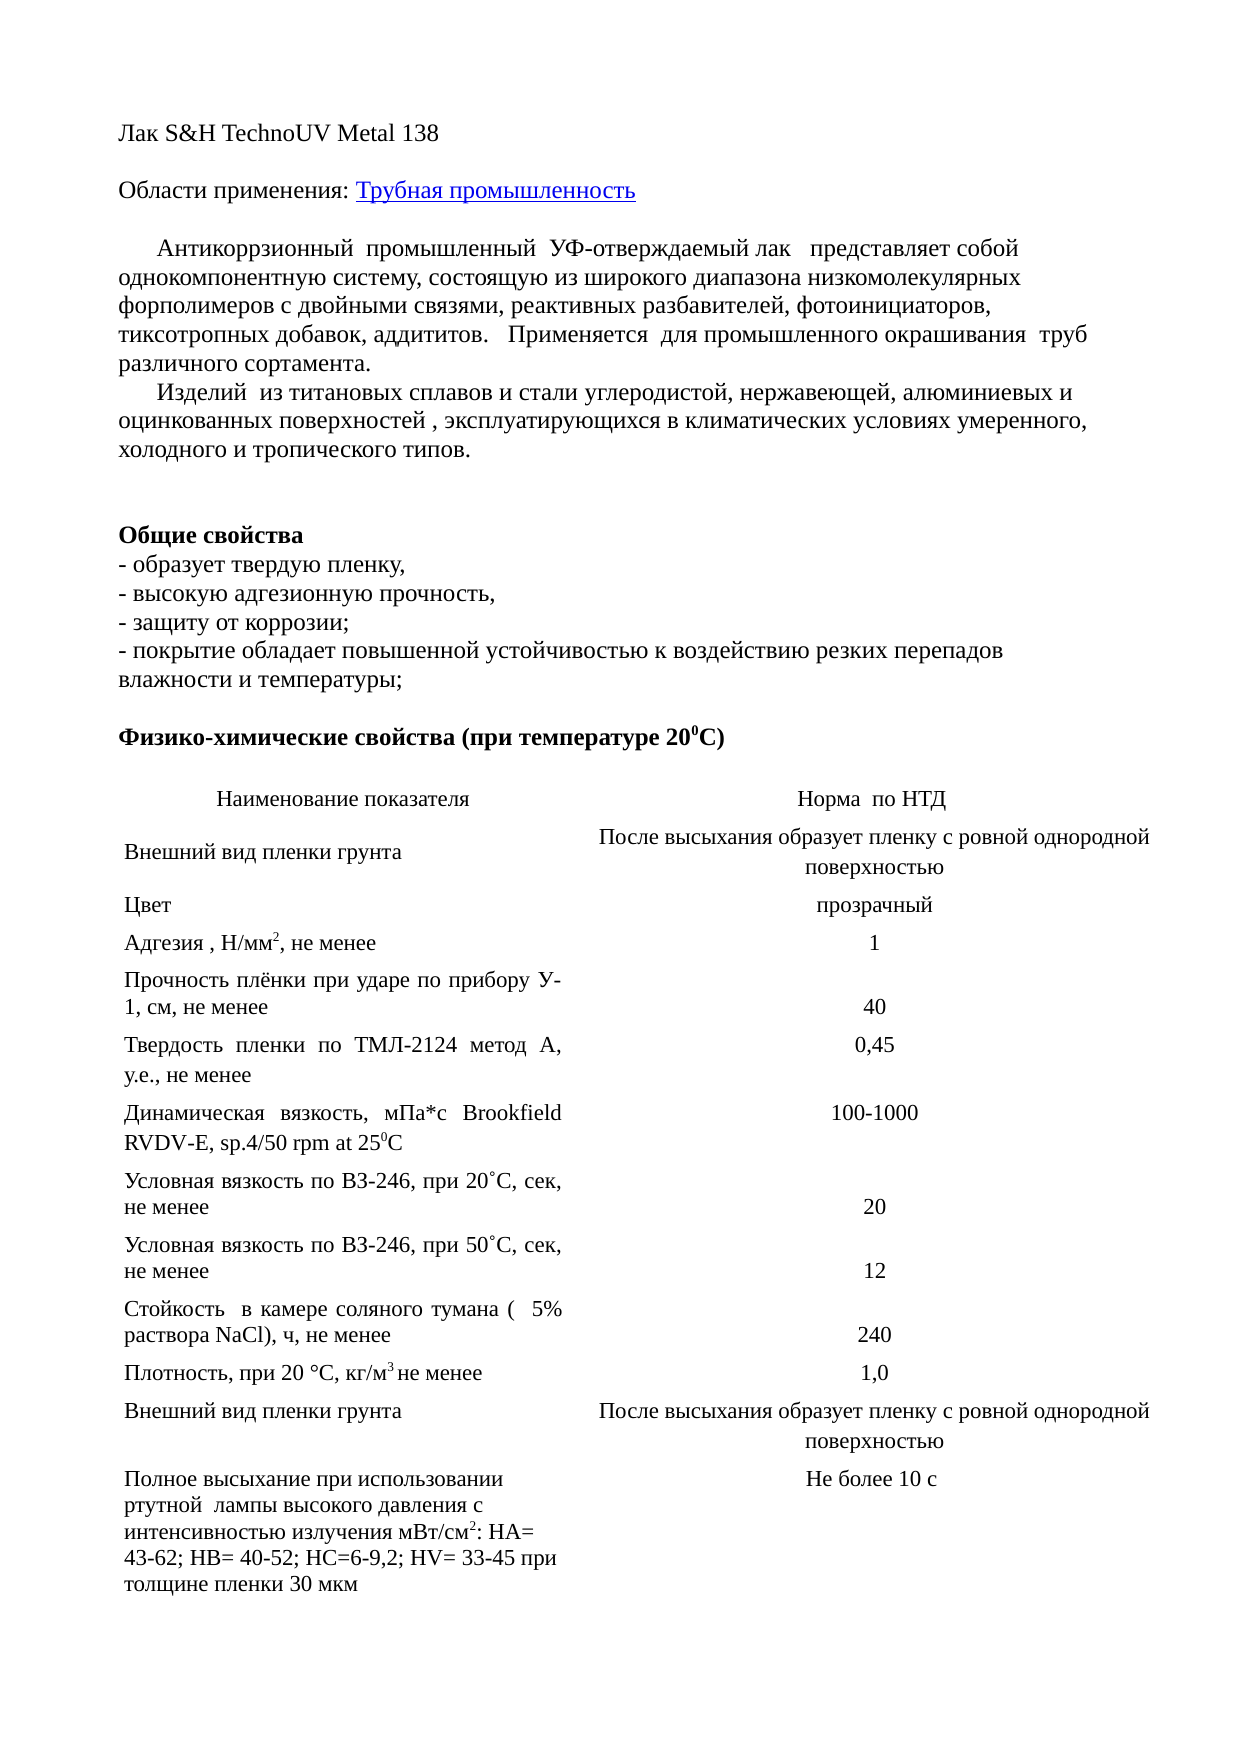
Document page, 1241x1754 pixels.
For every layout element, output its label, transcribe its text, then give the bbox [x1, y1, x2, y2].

text Лак S&H TechnoUV Metal 138 [118, 118, 1122, 147]
table_cell Внешний вид пленки грунта [118, 817, 568, 885]
table_cell 1,0 [568, 1354, 1181, 1391]
table_cell После высыхания образует пленку с ровной однородной поверхностью [568, 817, 1181, 885]
text Физико-химические свойства (при температуре 200С) [118, 722, 1122, 751]
table_cell Твердость пленки по ТМЛ-2124 метод А, у.е., не менее [118, 1025, 568, 1093]
text - образует твердую пленку, [118, 549, 1122, 578]
text Области применения: Трубная промышленность [118, 176, 1122, 204]
text - высокую адгезионную прочность, [118, 578, 1122, 607]
table_cell 0,45 [568, 1025, 1181, 1093]
table_header Не более 10 с [568, 1459, 1181, 1603]
text - покрытие обладает повышенной устойчивостью к воздействию резких перепадов влажности и температуры; [118, 636, 1122, 693]
table_cell Стойкость в камере соляного тумана ( 5% раствора NaCl), ч, не менее [118, 1289, 568, 1353]
text Общие свойства [118, 521, 1122, 549]
table_cell 20 [568, 1161, 1181, 1225]
table_cell 40 [568, 961, 1181, 1025]
table_header Полное высыхание при использовании ртутной лампы высокого давления с интенсивностью излучения мВт/см2: НА= 43-62; НВ= 40-52; НС=6-9,2; НV= 33-45 при толщине пленки 30 мкм [118, 1459, 568, 1603]
text Изделий из титановых сплавов и стали углеродистой, нержавеющей, алюминиевых и оцинкованных поверхностей , эксплуатирующихся в климатических условиях умеренного, холодного и тропического типов. [118, 377, 1122, 463]
table_cell Адгезия , H/мм2, не менее [118, 923, 568, 961]
table_cell 100-1000 [568, 1093, 1181, 1161]
table_header Норма по НТД [568, 779, 1181, 817]
table_cell 1 [568, 923, 1181, 961]
table_cell Динамическая вязкость, мПа*с Brookfield RVDV-Е, sp.4/50 rpm at 250C [118, 1093, 568, 1161]
table_cell Цвет [118, 885, 568, 923]
table_header Наименование показателя [118, 779, 568, 817]
table_cell Прочность плёнки при ударе по прибору У-1, см, не менее [118, 961, 568, 1025]
table_cell После высыхания образует пленку с ровной однородной поверхностью [568, 1391, 1181, 1459]
text Антикоррзионный промышленный УФ-отверждаемый лак представляет собой однокомпонентную систему, состоящую из широкого диапазона низкомолекулярных форполимеров с двойными связями, реактивных разбавителей, фотоинициаторов, тиксотропных добавок, аддититов. Применяется для промышленного окрашивания труб различного сортамента. [118, 233, 1122, 377]
table_cell прозрачный [568, 885, 1181, 923]
table_cell Условная вязкость по ВЗ-246, при 50˚С, сек, не менее [118, 1225, 568, 1289]
table_cell Внешний вид пленки грунта [118, 1391, 568, 1459]
table_cell Условная вязкость по ВЗ-246, при 20˚С, сек, не менее [118, 1161, 568, 1225]
table_cell 12 [568, 1225, 1181, 1289]
text - защиту от коррозии; [118, 607, 1122, 636]
table_cell 240 [568, 1289, 1181, 1353]
table_cell Плотность, при 20 °С, кг/м3 не менее [118, 1354, 568, 1391]
